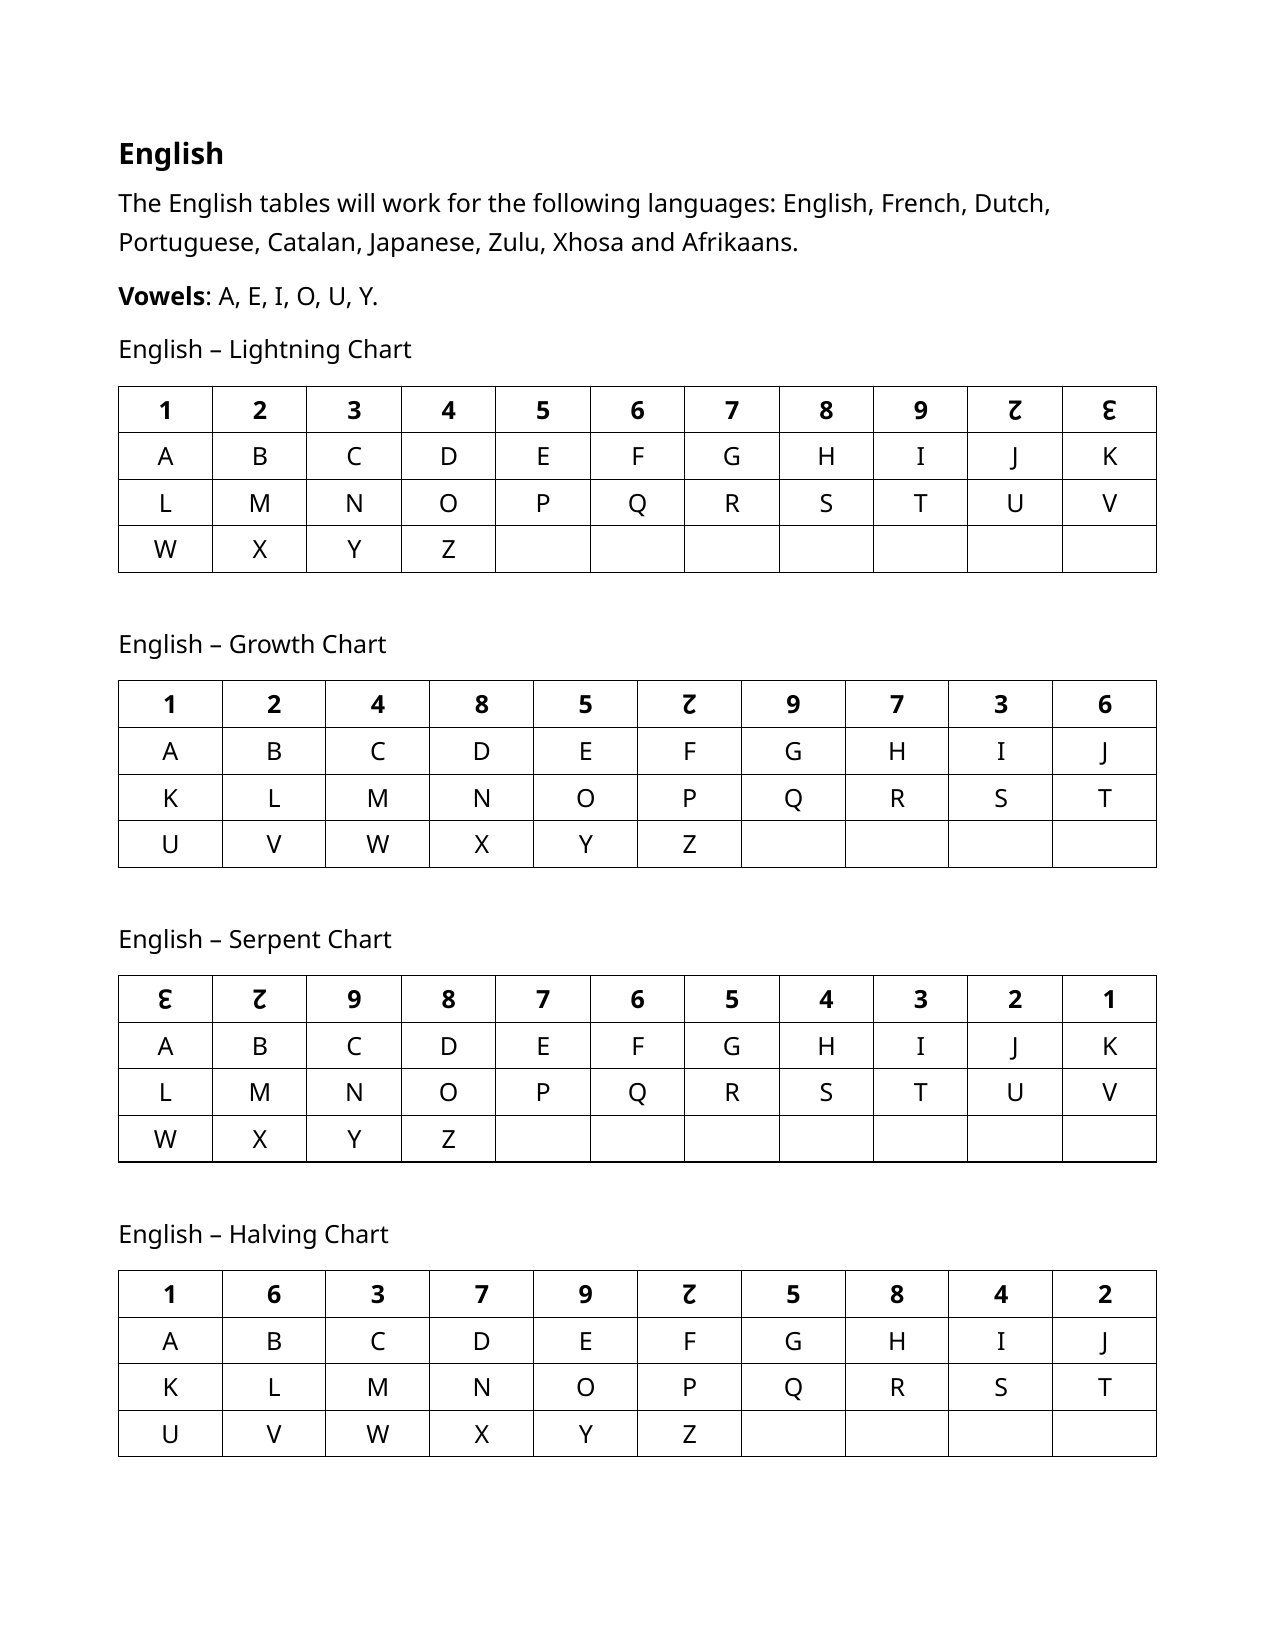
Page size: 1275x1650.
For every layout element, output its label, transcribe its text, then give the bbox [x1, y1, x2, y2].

table_cell [874, 1116, 967, 1161]
table_header ↊ [638, 1271, 741, 1317]
table_cell I [949, 1318, 1052, 1363]
table_cell Y [534, 1411, 637, 1456]
table_header 2 [968, 976, 1062, 1022]
table_cell A [119, 1318, 222, 1363]
table_cell R [685, 480, 779, 525]
table_header 1 [1063, 976, 1156, 1022]
table_cell W [119, 526, 212, 572]
table_cell U [119, 821, 222, 867]
table_cell J [968, 433, 1062, 479]
table_cell Q [742, 1364, 845, 1410]
table_header 2 [223, 681, 325, 727]
table_cell F [638, 728, 741, 773]
table_cell G [742, 1318, 845, 1363]
table_cell F [591, 433, 684, 479]
table_cell Z [638, 821, 741, 867]
table_header 4 [402, 387, 495, 432]
table_cell C [307, 433, 401, 479]
table_cell N [430, 775, 533, 820]
table_header 5 [742, 1271, 845, 1317]
table_cell C [307, 1023, 401, 1068]
table_header 2 [1053, 1271, 1156, 1317]
table_cell E [496, 1023, 590, 1068]
table_header 6 [223, 1271, 325, 1317]
table_header 3 [326, 1271, 429, 1317]
table_cell D [430, 728, 533, 773]
table_cell K [1063, 1023, 1156, 1068]
table_cell Q [591, 480, 684, 525]
table_cell P [496, 480, 590, 525]
text English – Lightning Chart [118, 332, 1157, 366]
table_cell N [307, 480, 401, 525]
table_cell P [496, 1069, 590, 1115]
table_cell E [534, 728, 637, 773]
table_cell [1053, 821, 1156, 867]
table_cell V [223, 1411, 325, 1456]
table_cell [591, 1116, 684, 1161]
table_cell T [1053, 1364, 1156, 1410]
table_cell N [430, 1364, 533, 1410]
table_header 9 [742, 681, 845, 727]
table_cell A [119, 1023, 212, 1068]
table_cell P [638, 775, 741, 820]
table_cell U [119, 1411, 222, 1456]
table_header ↊ [213, 976, 306, 1022]
table_cell [949, 1411, 1052, 1456]
table_cell D [402, 433, 495, 479]
table_cell K [119, 1364, 222, 1410]
table_cell R [685, 1069, 779, 1115]
table_header 8 [402, 976, 495, 1022]
table_cell E [496, 433, 590, 479]
table_cell X [213, 526, 306, 572]
table_cell X [213, 1116, 306, 1161]
text English – Halving Chart [118, 1216, 1157, 1250]
table_cell O [534, 775, 637, 820]
table_cell W [326, 1411, 429, 1456]
table_cell J [1053, 1318, 1156, 1363]
table_cell Q [742, 775, 845, 820]
table_cell [1063, 1116, 1156, 1161]
table_cell I [949, 728, 1052, 773]
table_cell [591, 526, 684, 572]
table_cell G [685, 433, 779, 479]
table_cell V [1063, 480, 1156, 525]
table_cell T [874, 480, 967, 525]
table_cell G [742, 728, 845, 773]
table_cell O [402, 480, 495, 525]
table_cell [968, 526, 1062, 572]
table_cell Z [638, 1411, 741, 1456]
table_cell B [223, 728, 325, 773]
table_cell I [874, 1023, 967, 1068]
table_header 7 [685, 387, 779, 432]
table_cell L [223, 775, 325, 820]
table_header 5 [534, 681, 637, 727]
table_cell A [119, 728, 222, 773]
table_header 1 [119, 681, 222, 727]
table_header 4 [326, 681, 429, 727]
table_cell U [968, 480, 1062, 525]
table_cell R [846, 775, 948, 820]
table_cell L [119, 480, 212, 525]
table_cell H [780, 433, 873, 479]
table_cell O [402, 1069, 495, 1115]
table_cell U [968, 1069, 1062, 1115]
table_cell [685, 526, 779, 572]
table_cell Y [307, 526, 401, 572]
table_header ↊ [968, 387, 1062, 432]
table_cell H [846, 1318, 948, 1363]
table_header 7 [846, 681, 948, 727]
table_cell [496, 1116, 590, 1161]
table_cell I [874, 433, 967, 479]
table_cell [846, 1411, 948, 1456]
table_cell B [213, 1023, 306, 1068]
table_cell K [119, 775, 222, 820]
table_cell P [638, 1364, 741, 1410]
table_cell E [534, 1318, 637, 1363]
table_header 6 [1053, 681, 1156, 727]
table_cell S [780, 1069, 873, 1115]
table_cell [780, 526, 873, 572]
text English – Growth Chart [118, 627, 1157, 661]
table_header 6 [591, 387, 684, 432]
table_cell B [223, 1318, 325, 1363]
table_cell [685, 1116, 779, 1161]
table_cell N [307, 1069, 401, 1115]
table_header 9 [874, 387, 967, 432]
table_cell C [326, 728, 429, 773]
table_cell L [119, 1069, 212, 1115]
table_cell V [1063, 1069, 1156, 1115]
table_cell [742, 821, 845, 867]
table_header ↊ [638, 681, 741, 727]
table_cell D [402, 1023, 495, 1068]
table_cell O [534, 1364, 637, 1410]
table_cell H [780, 1023, 873, 1068]
table_cell Z [402, 1116, 495, 1161]
table_header 1 [119, 387, 212, 432]
table_cell H [846, 728, 948, 773]
table_header 8 [846, 1271, 948, 1317]
table_cell F [638, 1318, 741, 1363]
table_cell J [968, 1023, 1062, 1068]
table_cell F [591, 1023, 684, 1068]
table_cell S [780, 480, 873, 525]
table_header 4 [780, 976, 873, 1022]
table_header ↋ [1063, 387, 1156, 432]
table_cell M [213, 480, 306, 525]
table_header 5 [496, 387, 590, 432]
table_header 5 [685, 976, 779, 1022]
table_cell [968, 1116, 1062, 1161]
table_cell W [326, 821, 429, 867]
table_header 4 [949, 1271, 1052, 1317]
table_cell W [119, 1116, 212, 1161]
table_cell [742, 1411, 845, 1456]
table_header 3 [307, 387, 401, 432]
table_cell X [430, 1411, 533, 1456]
text Vowels: A, E, I, O, U, Y. [118, 278, 1157, 312]
table_cell L [223, 1364, 325, 1410]
table_cell Y [307, 1116, 401, 1161]
table_cell J [1053, 728, 1156, 773]
table_cell [496, 526, 590, 572]
table_cell S [949, 1364, 1052, 1410]
table_header 9 [307, 976, 401, 1022]
table_cell Q [591, 1069, 684, 1115]
table_header 7 [430, 1271, 533, 1317]
table_cell [1063, 526, 1156, 572]
table_header 2 [213, 387, 306, 432]
table_cell [1053, 1411, 1156, 1456]
table_cell [780, 1116, 873, 1161]
table_header 7 [496, 976, 590, 1022]
table_cell B [213, 433, 306, 479]
table_cell T [874, 1069, 967, 1115]
table_cell C [326, 1318, 429, 1363]
table_header 6 [591, 976, 684, 1022]
table_header 9 [534, 1271, 637, 1317]
table_cell K [1063, 433, 1156, 479]
table_cell S [949, 775, 1052, 820]
table_cell M [326, 1364, 429, 1410]
table_cell [846, 821, 948, 867]
table_header ↋ [119, 976, 212, 1022]
subtitle English [118, 133, 1157, 173]
table_cell Y [534, 821, 637, 867]
table_cell D [430, 1318, 533, 1363]
table_cell Z [402, 526, 495, 572]
text The English tables will work for the following languages: English, French, Dutch, Portuguese, Catalan, Japanese, Zulu, Xhosa and Afrikaans. [118, 185, 1157, 258]
table_cell M [213, 1069, 306, 1115]
table_header 3 [949, 681, 1052, 727]
table_cell X [430, 821, 533, 867]
table_cell V [223, 821, 325, 867]
table_cell T [1053, 775, 1156, 820]
table_cell G [685, 1023, 779, 1068]
table_header 3 [874, 976, 967, 1022]
text English – Serpent Chart [118, 921, 1157, 956]
table_header 1 [119, 1271, 222, 1317]
table_cell [874, 526, 967, 572]
table_cell [949, 821, 1052, 867]
table_cell A [119, 433, 212, 479]
table_header 8 [780, 387, 873, 432]
table_header 8 [430, 681, 533, 727]
table_cell R [846, 1364, 948, 1410]
table_cell M [326, 775, 429, 820]
